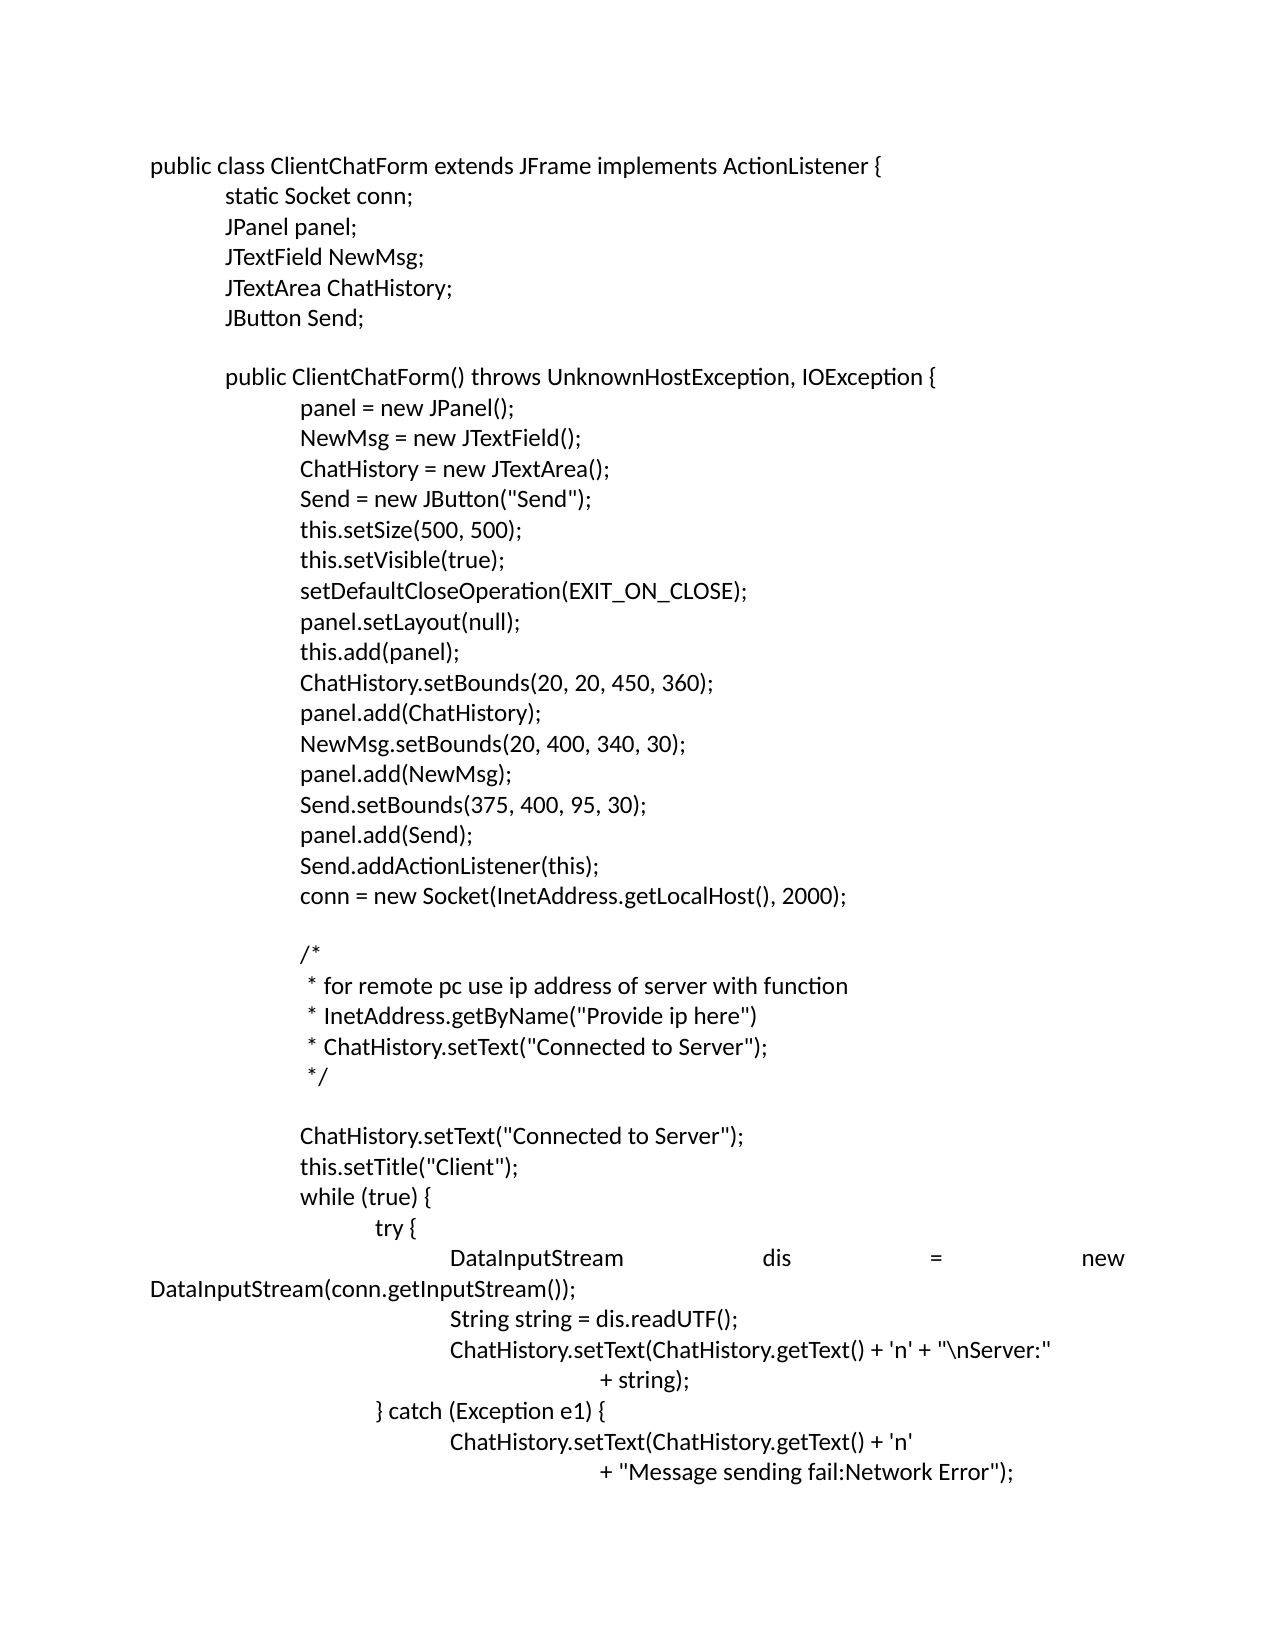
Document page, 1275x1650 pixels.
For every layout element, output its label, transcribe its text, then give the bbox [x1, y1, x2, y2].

text String string = dis.readUTF(); [150, 1303, 1125, 1334]
text JTextField NewMsg; [150, 242, 1125, 272]
text Send.setBounds(375, 400, 95, 30); [150, 789, 1125, 819]
text ChatHistory.setText(ChatHistory.getText() + 'n' [150, 1426, 1125, 1456]
text setDefaultCloseOperation(EXIT_ON_CLOSE); [150, 575, 1125, 606]
text panel = new JPanel(); [150, 392, 1125, 423]
text ChatHistory.setBounds(20, 20, 450, 360); [150, 667, 1125, 697]
text this.setVisible(true); [150, 545, 1125, 575]
text */ [150, 1061, 1125, 1092]
text panel.add(ChatHistory); [150, 697, 1125, 728]
text ChatHistory.setText(ChatHistory.getText() + 'n' + "\nServer:" [150, 1334, 1125, 1364]
text this.setSize(500, 500); [150, 514, 1125, 545]
text JButton Send; [150, 303, 1125, 333]
text ChatHistory = new JTextArea(); [150, 453, 1125, 484]
text public ClientChatForm() throws UnknownHostException, IOException { [150, 362, 1125, 392]
text JPanel panel; [150, 211, 1125, 242]
text ChatHistory.setText("Connected to Server"); [150, 1120, 1125, 1151]
text /* [150, 939, 1125, 970]
text panel.setLayout(null); [150, 606, 1125, 636]
text + string); [150, 1364, 1125, 1395]
text JTextArea ChatHistory; [150, 272, 1125, 303]
text this.add(panel); [150, 636, 1125, 667]
text * for remote pc use ip address of server with function [150, 970, 1125, 1000]
text try { [150, 1212, 1125, 1242]
text Send.addActionListener(this); [150, 850, 1125, 880]
text while (true) { [150, 1181, 1125, 1212]
text NewMsg = new JTextField(); [150, 423, 1125, 453]
text DataInputStream dis = new DataInputStream(conn.getInputStream()); [150, 1242, 1125, 1303]
text Send = new JButton("Send"); [150, 484, 1125, 514]
text conn = new Socket(InetAddress.getLocalHost(), 2000); [150, 880, 1125, 911]
text } catch (Exception e1) { [150, 1395, 1125, 1426]
text NewMsg.setBounds(20, 400, 340, 30); [150, 728, 1125, 758]
text panel.add(Send); [150, 819, 1125, 850]
text static Socket conn; [150, 181, 1125, 211]
text * ChatHistory.setText("Connected to Server"); [150, 1031, 1125, 1061]
text * InetAddress.getByName("Provide ip here") [150, 1000, 1125, 1031]
text public class ClientChatForm extends JFrame implements ActionListener { [150, 150, 1125, 181]
text + "Message sending fail:Network Error"); [150, 1456, 1125, 1487]
text this.setTitle("Client"); [150, 1151, 1125, 1181]
text panel.add(NewMsg); [150, 758, 1125, 789]
